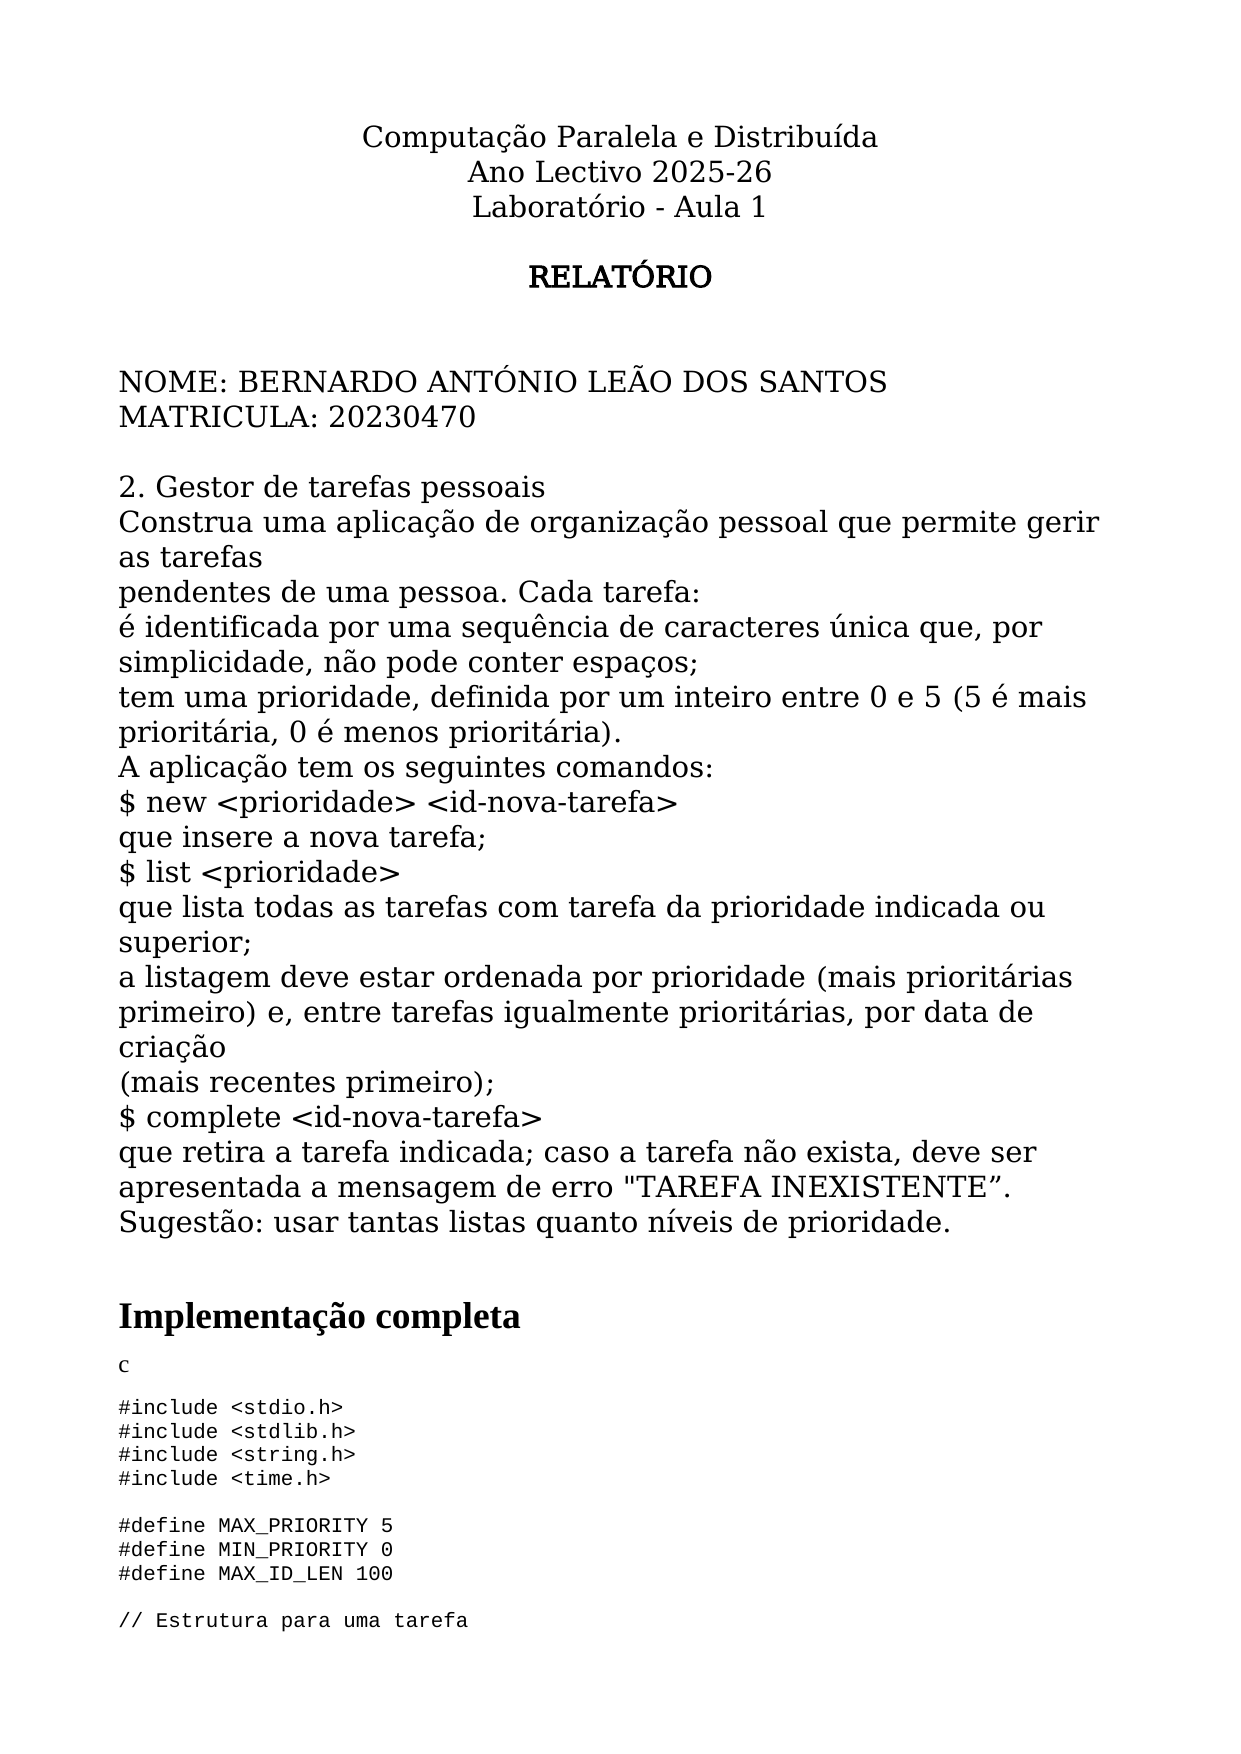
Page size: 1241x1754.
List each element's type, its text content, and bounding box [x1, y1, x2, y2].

text 2. Gestor de tarefas pessoais [118, 468, 1122, 503]
text #define MAX_PRIORITY 5 [118, 1515, 1122, 1539]
text Sugestão: usar tantas listas quanto níveis de prioridade. [118, 1203, 1122, 1238]
text Ano Lectivo 2025-26 [118, 153, 1122, 188]
text NOME: BERNARDO ANTÓNIO LEÃO DOS SANTOS [118, 363, 1122, 398]
text Computação Paralela e Distribuída [118, 118, 1122, 153]
text (mais recentes primeiro); [118, 1063, 1122, 1098]
text que insere a nova tarefa; [118, 818, 1122, 853]
text RELATÓRIO [118, 258, 1122, 293]
text c [118, 1349, 1122, 1378]
text // Estrutura para uma tarefa [118, 1610, 1122, 1634]
text $ complete <id-nova-tarefa> [118, 1098, 1122, 1133]
text #include <time.h> [118, 1468, 1122, 1492]
text é identificada por uma sequência de caracteres única que, por [118, 608, 1122, 643]
text apresentada a mensagem de erro "TAREFA INEXISTENTE”. [118, 1168, 1122, 1203]
text $ new <prioridade> <id-nova-tarefa> [118, 783, 1122, 818]
text pendentes de uma pessoa. Cada tarefa: [118, 573, 1122, 608]
text A aplicação tem os seguintes comandos: [118, 748, 1122, 783]
text prioritária, 0 é menos prioritária). [118, 713, 1122, 748]
text #define MIN_PRIORITY 0 [118, 1539, 1122, 1563]
text #include <string.h> [118, 1444, 1122, 1468]
text #define MAX_ID_LEN 100 [118, 1563, 1122, 1586]
text Construa uma aplicação de organização pessoal que permite gerir as tarefas [118, 503, 1122, 573]
text Laboratório - Aula 1 [118, 188, 1122, 223]
text #include <stdlib.h> [118, 1421, 1122, 1444]
subtitle Implementação completa [118, 1294, 1122, 1337]
text tem uma prioridade, definida por um inteiro entre 0 e 5 (5 é mais [118, 678, 1122, 713]
text a listagem deve estar ordenada por prioridade (mais prioritárias [118, 958, 1122, 993]
text que retira a tarefa indicada; caso a tarefa não exista, deve ser [118, 1133, 1122, 1168]
text #include <stdio.h> [118, 1397, 1122, 1421]
text MATRICULA: 20230470 [118, 398, 1122, 433]
text primeiro) e, entre tarefas igualmente prioritárias, por data de criação [118, 993, 1122, 1063]
text que lista todas as tarefas com tarefa da prioridade indicada ou superior; [118, 888, 1122, 958]
text $ list <prioridade> [118, 853, 1122, 888]
text simplicidade, não pode conter espaços; [118, 643, 1122, 678]
